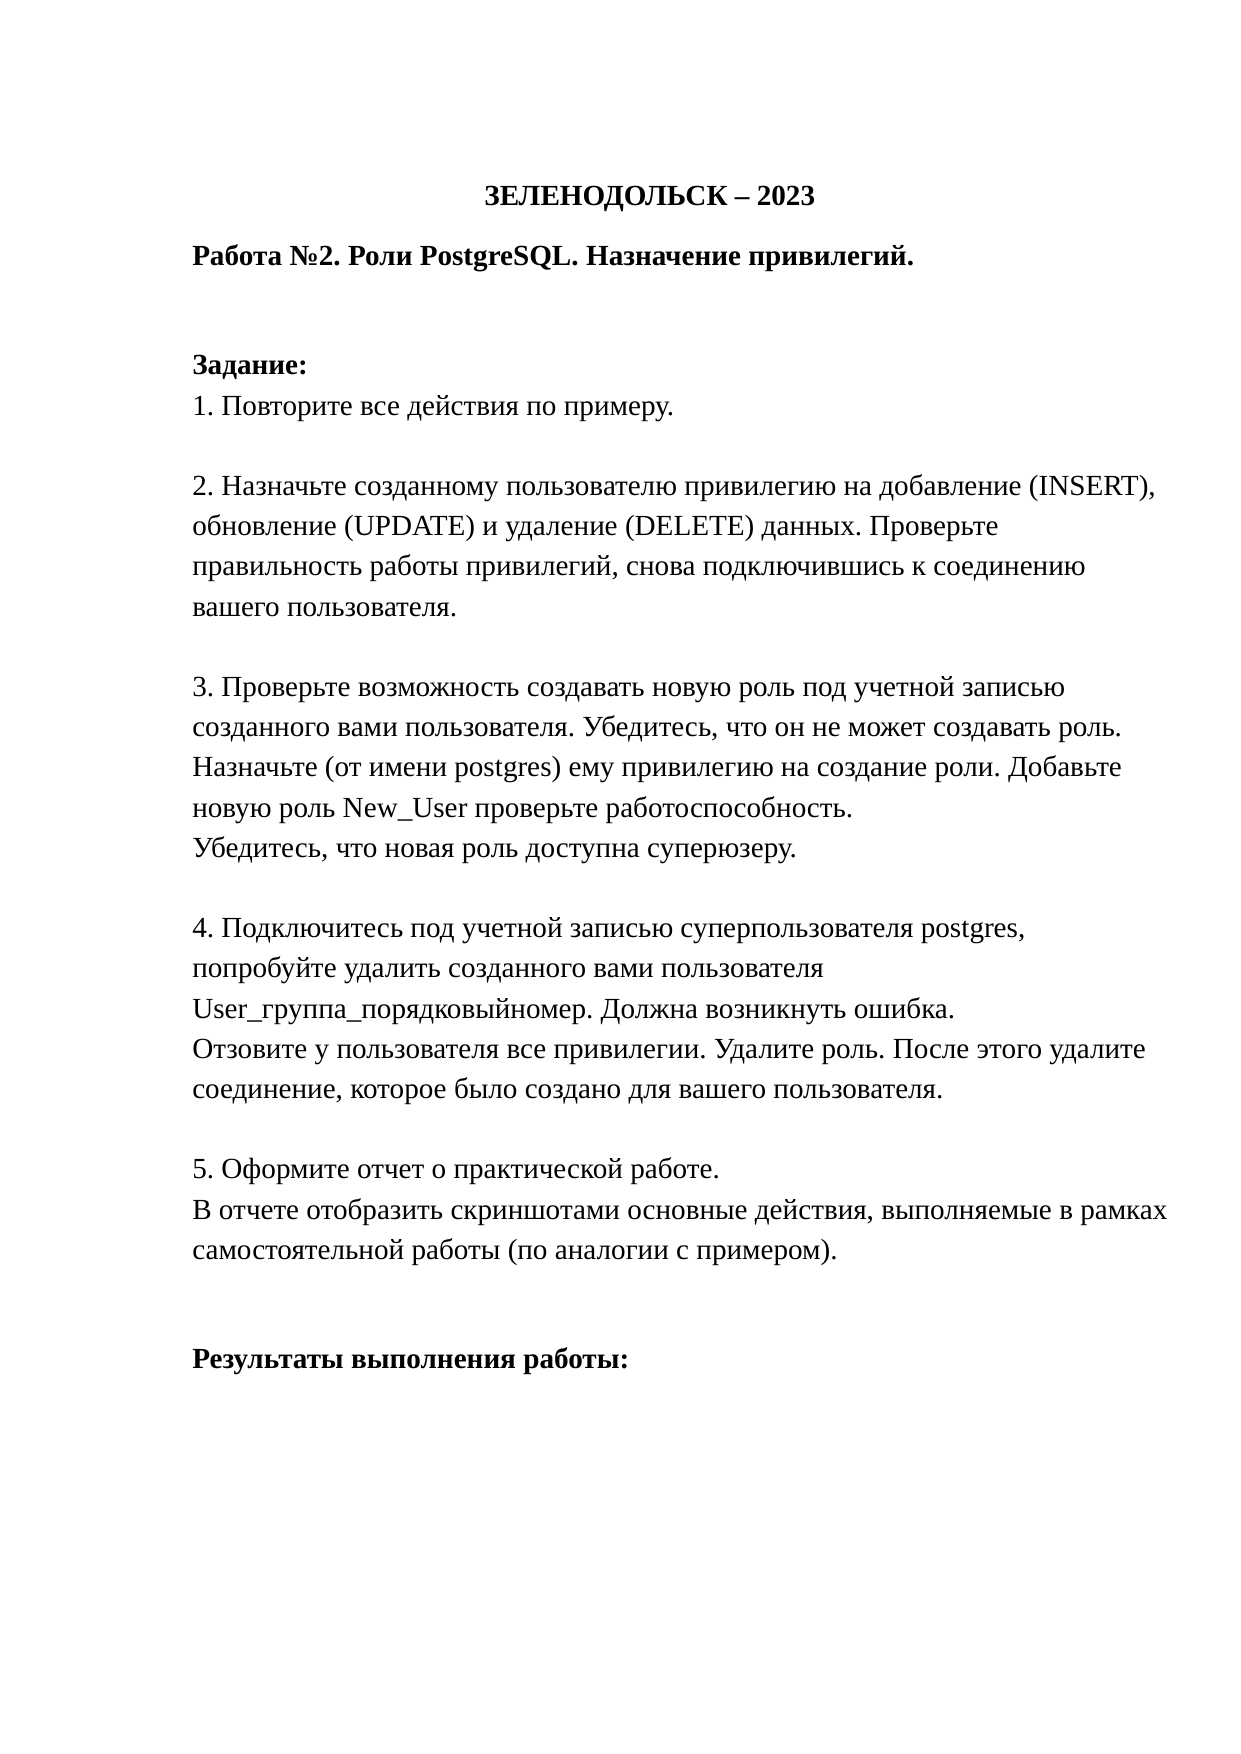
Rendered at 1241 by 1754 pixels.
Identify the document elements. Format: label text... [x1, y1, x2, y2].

text созданного вами пользователя. Убедитесь, что он не может создавать роль. [118, 709, 1181, 743]
text вашего пользователя. [118, 589, 1181, 622]
text новую роль New_User проверьте работоспособность. [118, 790, 1181, 823]
text В отчете отобразить скриншотами основные действия, выполняемые в рамках [118, 1192, 1181, 1225]
text Убедитесь, что новая роль доступна суперюзеру. [118, 830, 1181, 863]
text 1. Повторите все действия по примеру. [118, 388, 1181, 421]
text правильность работы привилегий, снова подключившись к соединению [118, 548, 1181, 582]
text Работа №2. Роли PostgreSQL. Назначение привилегий. [118, 238, 1181, 272]
text попробуйте удалить созданного вами пользователя [118, 951, 1181, 984]
text 2. Назначьте созданному пользователю привилегию на добавление (INSERT), [118, 468, 1181, 502]
text 3. Проверьте возможность создавать новую роль под учетной записью [118, 669, 1181, 703]
text ЗЕЛЕНОДОЛЬСК – 2023 [118, 178, 1181, 212]
text самостоятельной работы (по аналогии с примером). [118, 1232, 1181, 1266]
text User_группа_порядковыйномер. Должна возникнуть ошибка. [118, 991, 1181, 1024]
text соединение, которое было создано для вашего пользователя. [118, 1071, 1181, 1105]
text Задание: [118, 347, 1181, 381]
text Результаты выполнения работы: [118, 1341, 1181, 1375]
text 5. Оформите отчет о практической работе. [118, 1152, 1181, 1185]
text 4. Подключитесь под учетной записью суперпользователя postgres, [118, 910, 1181, 944]
text Назначьте (от имени postgres) ему привилегию на создание роли. Добавьте [118, 749, 1181, 783]
text обновление (UPDATE) и удаление (DELETE) данных. Проверьте [118, 508, 1181, 542]
text Отзовите у пользователя все привилегии. Удалите роль. После этого удалите [118, 1031, 1181, 1064]
